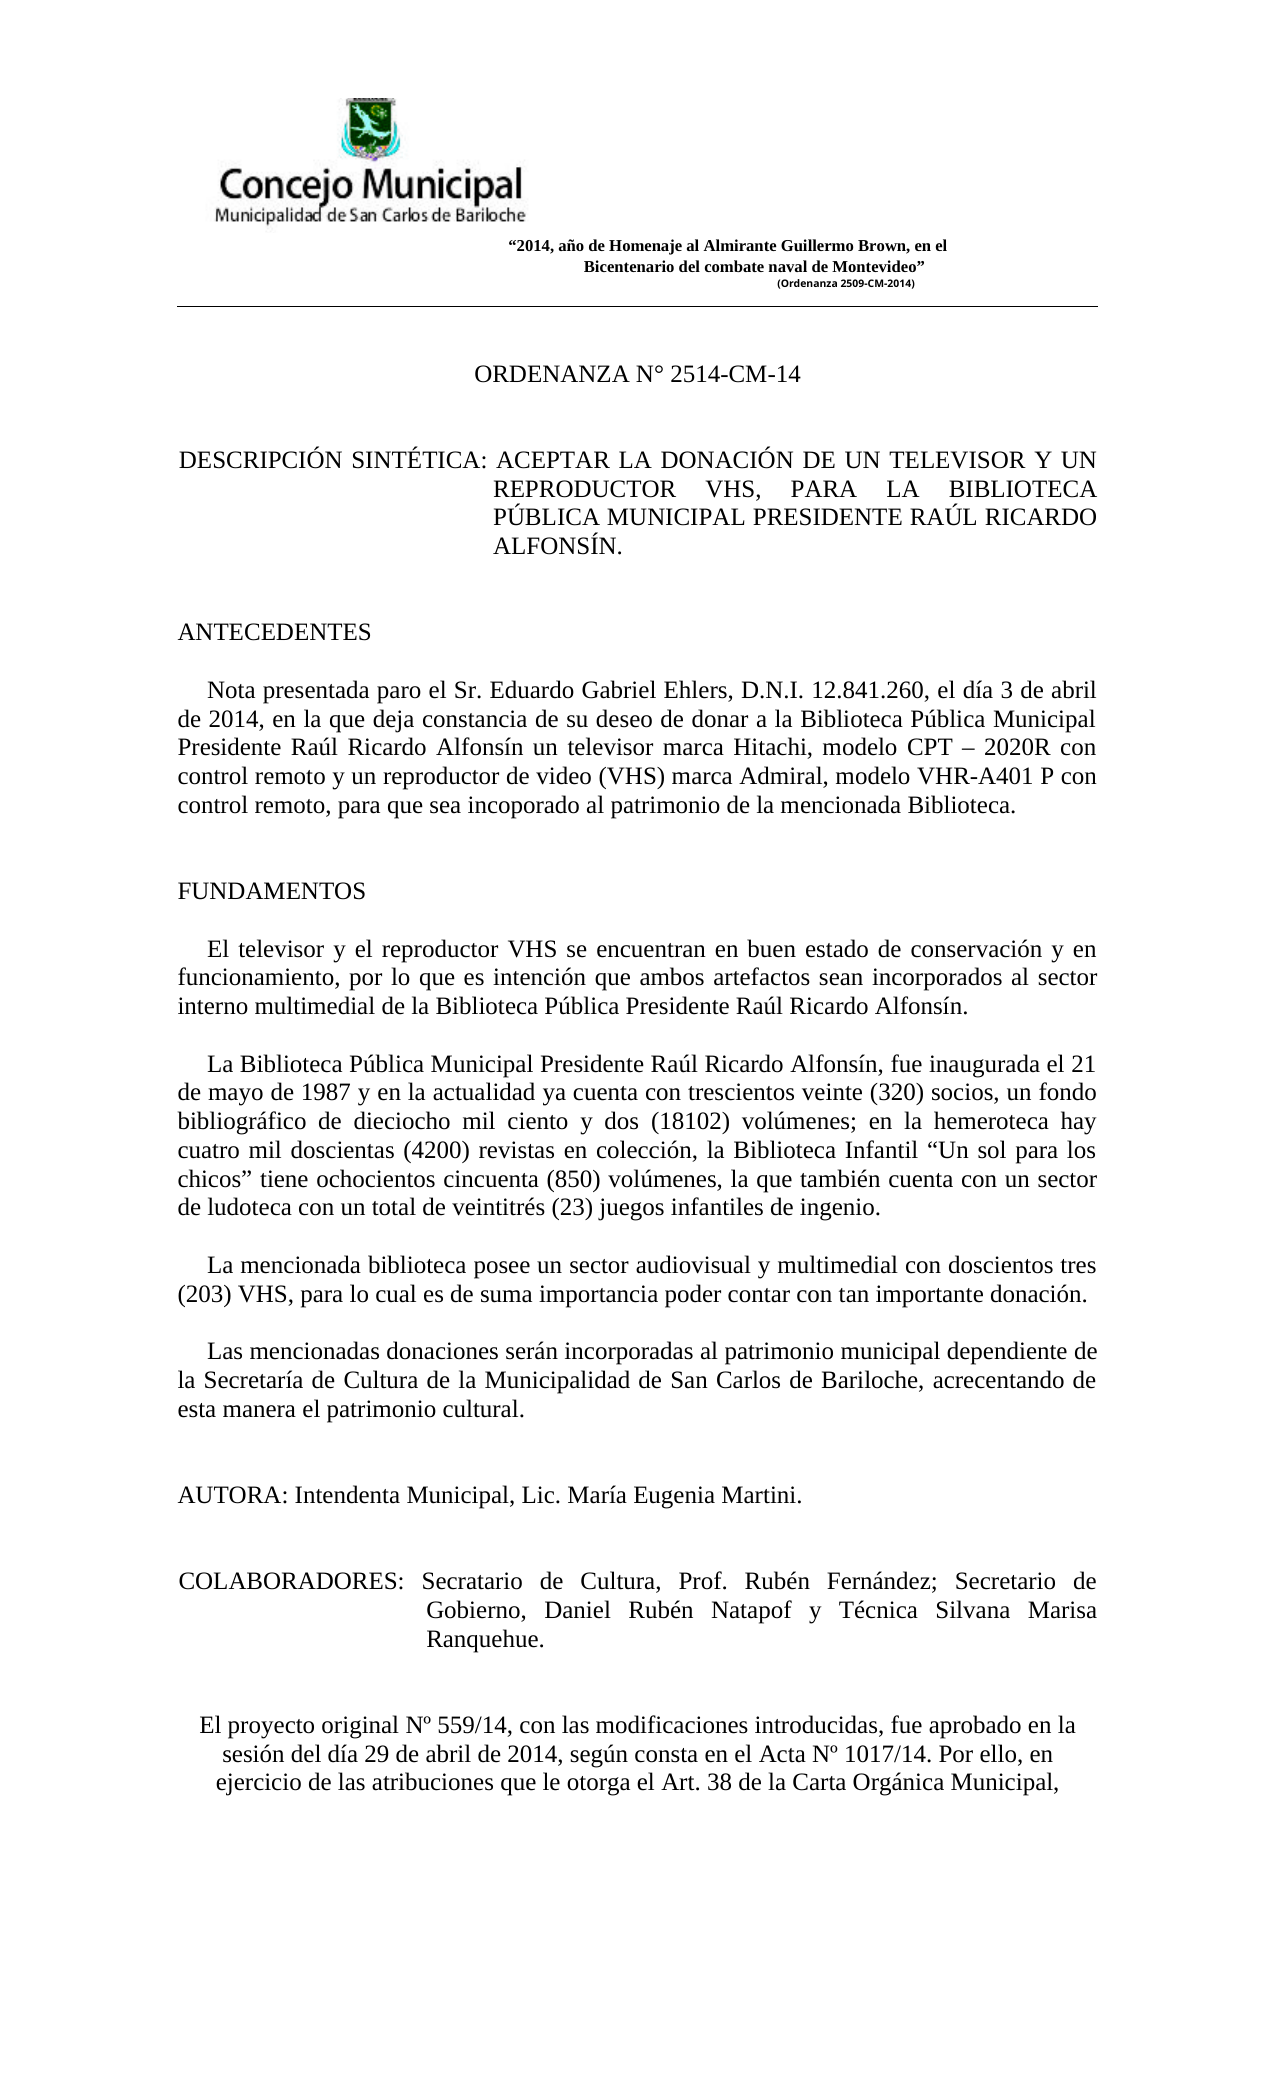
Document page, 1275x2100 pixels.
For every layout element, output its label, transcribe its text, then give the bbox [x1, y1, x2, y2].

picture [194, 98, 554, 234]
text La mencionada biblioteca posee un sector audiovisual y multimedial con doscientos tres (203) VHS, para lo cual es de suma importancia poder contar con tan importante donación. [177, 1250, 1098, 1307]
text La Biblioteca Pública Municipal Presidente Raúl Ricardo Alfonsín, fue inaugurada el 21 de mayo de 1987 y en la actualidad ya cuenta con trescientos veinte (320) socios, un fondo bibliográfico de dieciocho mil ciento y dos (18102) volúmenes; en la hemeroteca hay cuatro mil doscientas (4200) revistas en colección, la Biblioteca Infantil “Un sol para los chicos” tiene ochocientos cincuenta (850) volúmenes, la que también cuenta con un sector de ludoteca con un total de veintitrés (23) juegos infantiles de ingenio. [177, 1049, 1098, 1221]
text DESCRIPCIÓN SINTÉTICA: ACEPTAR LA DONACIÓN DE UN TELEVISOR Y UN REPRODUCTOR VHS, PARA LA BIBLIOTECA PÚBLICA MUNICIPAL PRESIDENTE RAÚL RICARDO ALFONSÍN. [179, 445, 1098, 560]
text FUNDAMENTOS [177, 876, 1098, 905]
text Las mencionadas donaciones serán incorporadas al patrimonio municipal dependiente de la Secretaría de Cultura de la Municipalidad de San Carlos de Bariloche, acrecentando de esta manera el patrimonio cultural. [177, 1336, 1098, 1422]
text Nota presentada paro el Sr. Eduardo Gabriel Ehlers, D.N.I. 12.841.260, el día 3 de abril de 2014, en la que deja constancia de su deseo de donar a la Biblioteca Pública Municipal Presidente Raúl Ricardo Alfonsín un televisor marca Hitachi, modelo CPT – 2020R con control remoto y un reproductor de video (VHS) marca Admiral, modelo VHR-A401 P con control remoto, para que sea incoporado al patrimonio de la mencionada Biblioteca. [177, 675, 1098, 819]
text COLABORADORES: Secratario de Cultura, Prof. Rubén Fernández; Secretario de Gobierno, Daniel Rubén Natapof y Técnica Silvana Marisa Ranquehue. [178, 1566, 1098, 1652]
text El proyecto original Nº 559/14, con las modificaciones introducidas, fue aprobado en la sesión del día 29 de abril de 2014, según consta en el Acta Nº 1017/14. Por ello, en ejercicio de las atribuciones que le otorga el Art. 38 de la Carta Orgánica Municipal, [177, 1710, 1098, 1796]
text ORDENANZA N° 2514-CM-14 [177, 359, 1098, 387]
text AUTORA: Intendenta Municipal, Lic. María Eugenia Martini. [177, 1480, 1098, 1509]
text ANTECEDENTES [177, 617, 1098, 646]
text El televisor y el reproductor VHS se encuentran en buen estado de conservación y en funcionamiento, por lo que es intención que ambos artefactos sean incorporados al sector interno multimedial de la Biblioteca Pública Presidente Raúl Ricardo Alfonsín. [177, 934, 1098, 1020]
